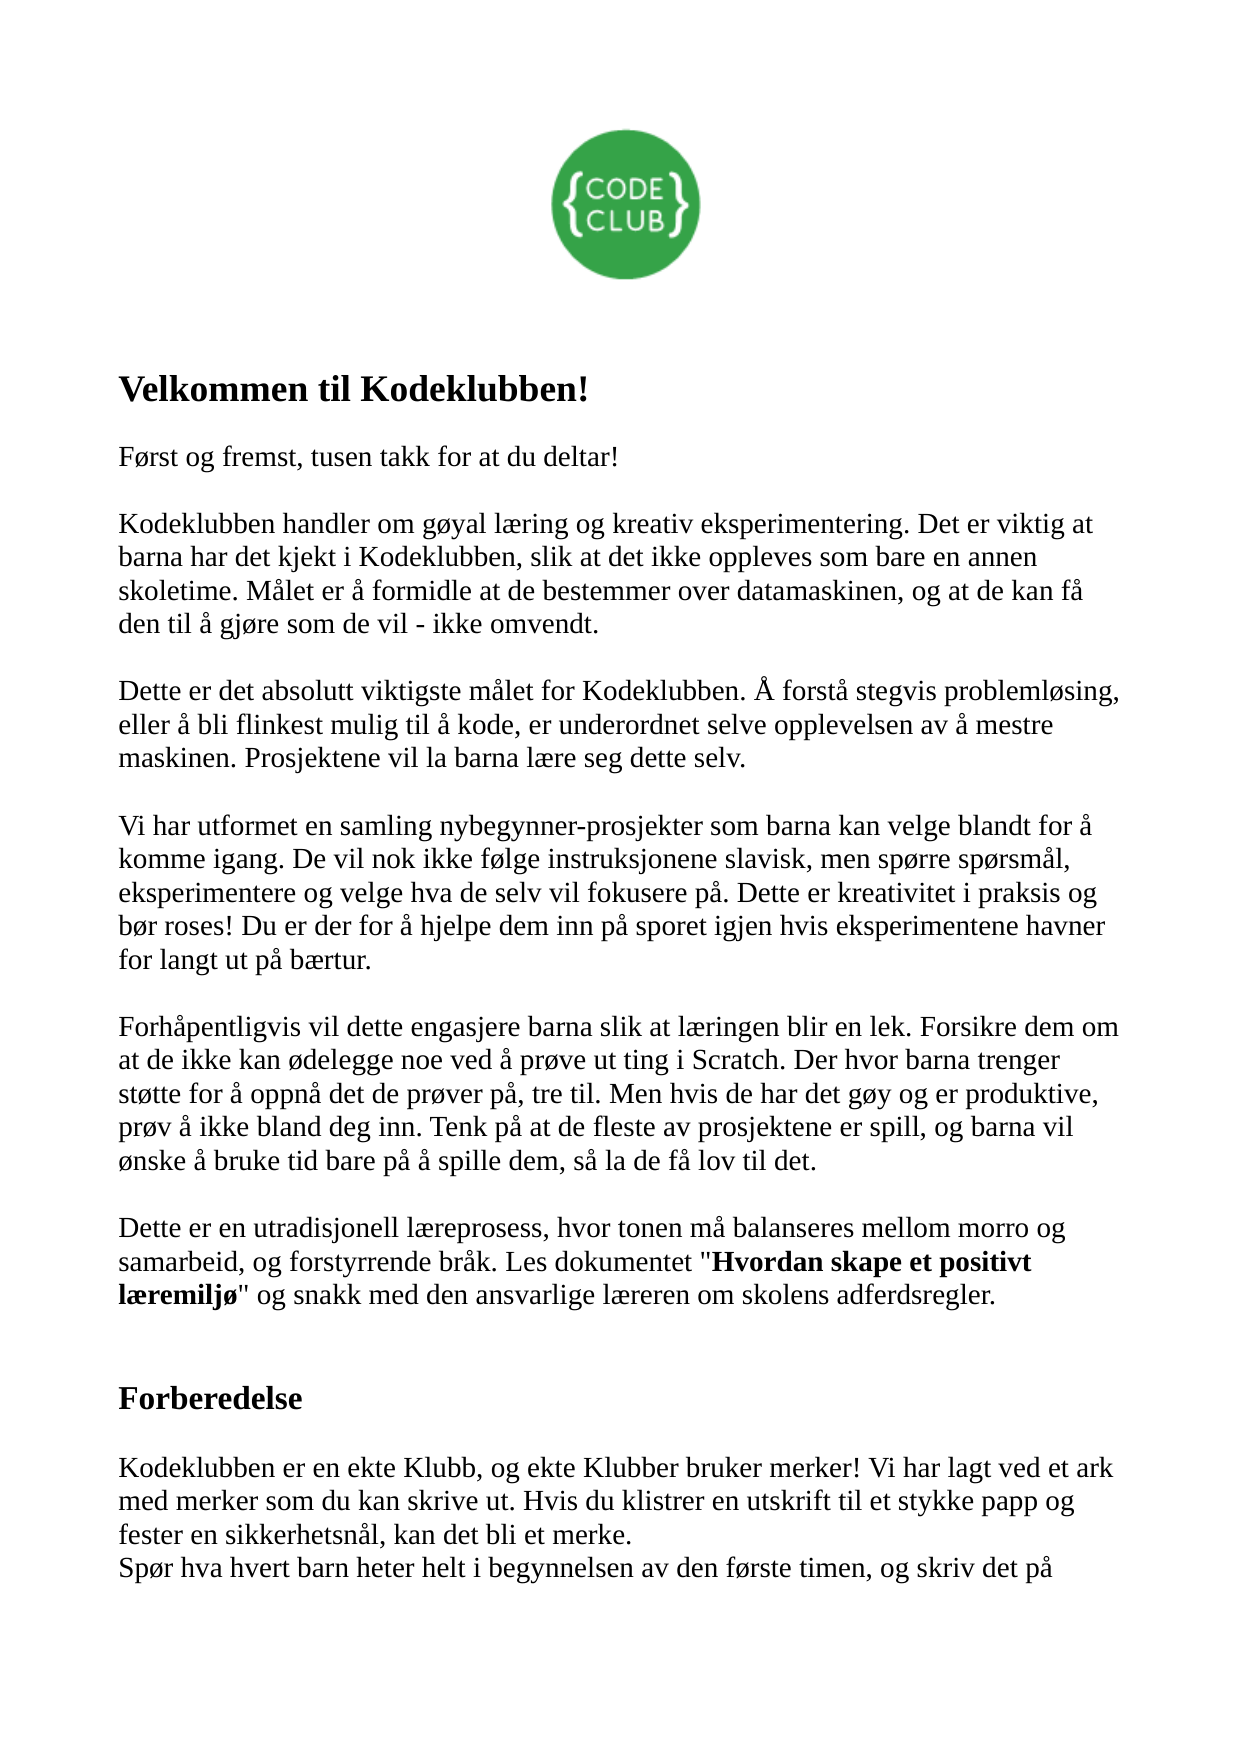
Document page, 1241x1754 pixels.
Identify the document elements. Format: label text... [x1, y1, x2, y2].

text Vi har utformet en samling nybegynner-prosjekter som barna kan velge blandt for å komme igang. De vil nok ikke følge instruksjonene slavisk, men spørre spørsmål, eksperimentere og velge hva de selv vil fokusere på. Dette er kreativitet i praksis og bør roses! Du er der for å hjelpe dem inn på sporet igjen hvis eksperimentene havner for langt ut på bærtur. [118, 808, 1122, 975]
text Spør hva hvert barn heter helt i begynnelsen av den første timen, og skriv det på [118, 1550, 1122, 1584]
text Forberedelse [118, 1378, 1122, 1416]
text Dette er en utradisjonell læreprosess, hvor tonen må balanseres mellom morro og samarbeid, og forstyrrende bråk. Les dokumentet "Hvordan skape et positivt læremiljø" og snakk med den ansvarlige læreren om skolens adferdsregler. [118, 1210, 1122, 1311]
text Kodeklubben er en ekte Klubb, og ekte Klubber bruker merker! Vi har lagt ved et ark med merker som du kan skrive ut. Hvis du klistrer en utskrift til et stykke papp og fester en sikkerhetsnål, kan det bli et merke. [118, 1450, 1122, 1550]
picture [539, 118, 701, 281]
text Forhåpentligvis vil dette engasjere barna slik at læringen blir en lek. Forsikre dem om at de ikke kan ødelegge noe ved å prøve ut ting i Scratch. Der hvor barna trenger støtte for å oppnå det de prøver på, tre til. Men hvis de har det gøy og er produktive, prøv å ikke bland deg inn. Tenk på at de fleste av prosjektene er spill, og barna vil ønske å bruke tid bare på å spille dem, så la de få lov til det. [118, 1009, 1122, 1177]
text Velkommen til Kodeklubben! [118, 367, 1122, 410]
text Kodeklubben handler om gøyal læring og kreativ eksperimentering. Det er viktig at barna har det kjekt i Kodeklubben, slik at det ikke oppleves som bare en annen skoletime. Målet er å formidle at de bestemmer over datamaskinen, og at de kan få den til å gjøre som de vil - ikke omvendt. [118, 506, 1122, 640]
text Først og fremst, tusen takk for at du deltar! [118, 439, 1122, 472]
text Dette er det absolutt viktigste målet for Kodeklubben. Å forstå stegvis problemløsing, eller å bli flinkest mulig til å kode, er underordnet selve opplevelsen av å mestre maskinen. Prosjektene vil la barna lære seg dette selv. [118, 673, 1122, 774]
